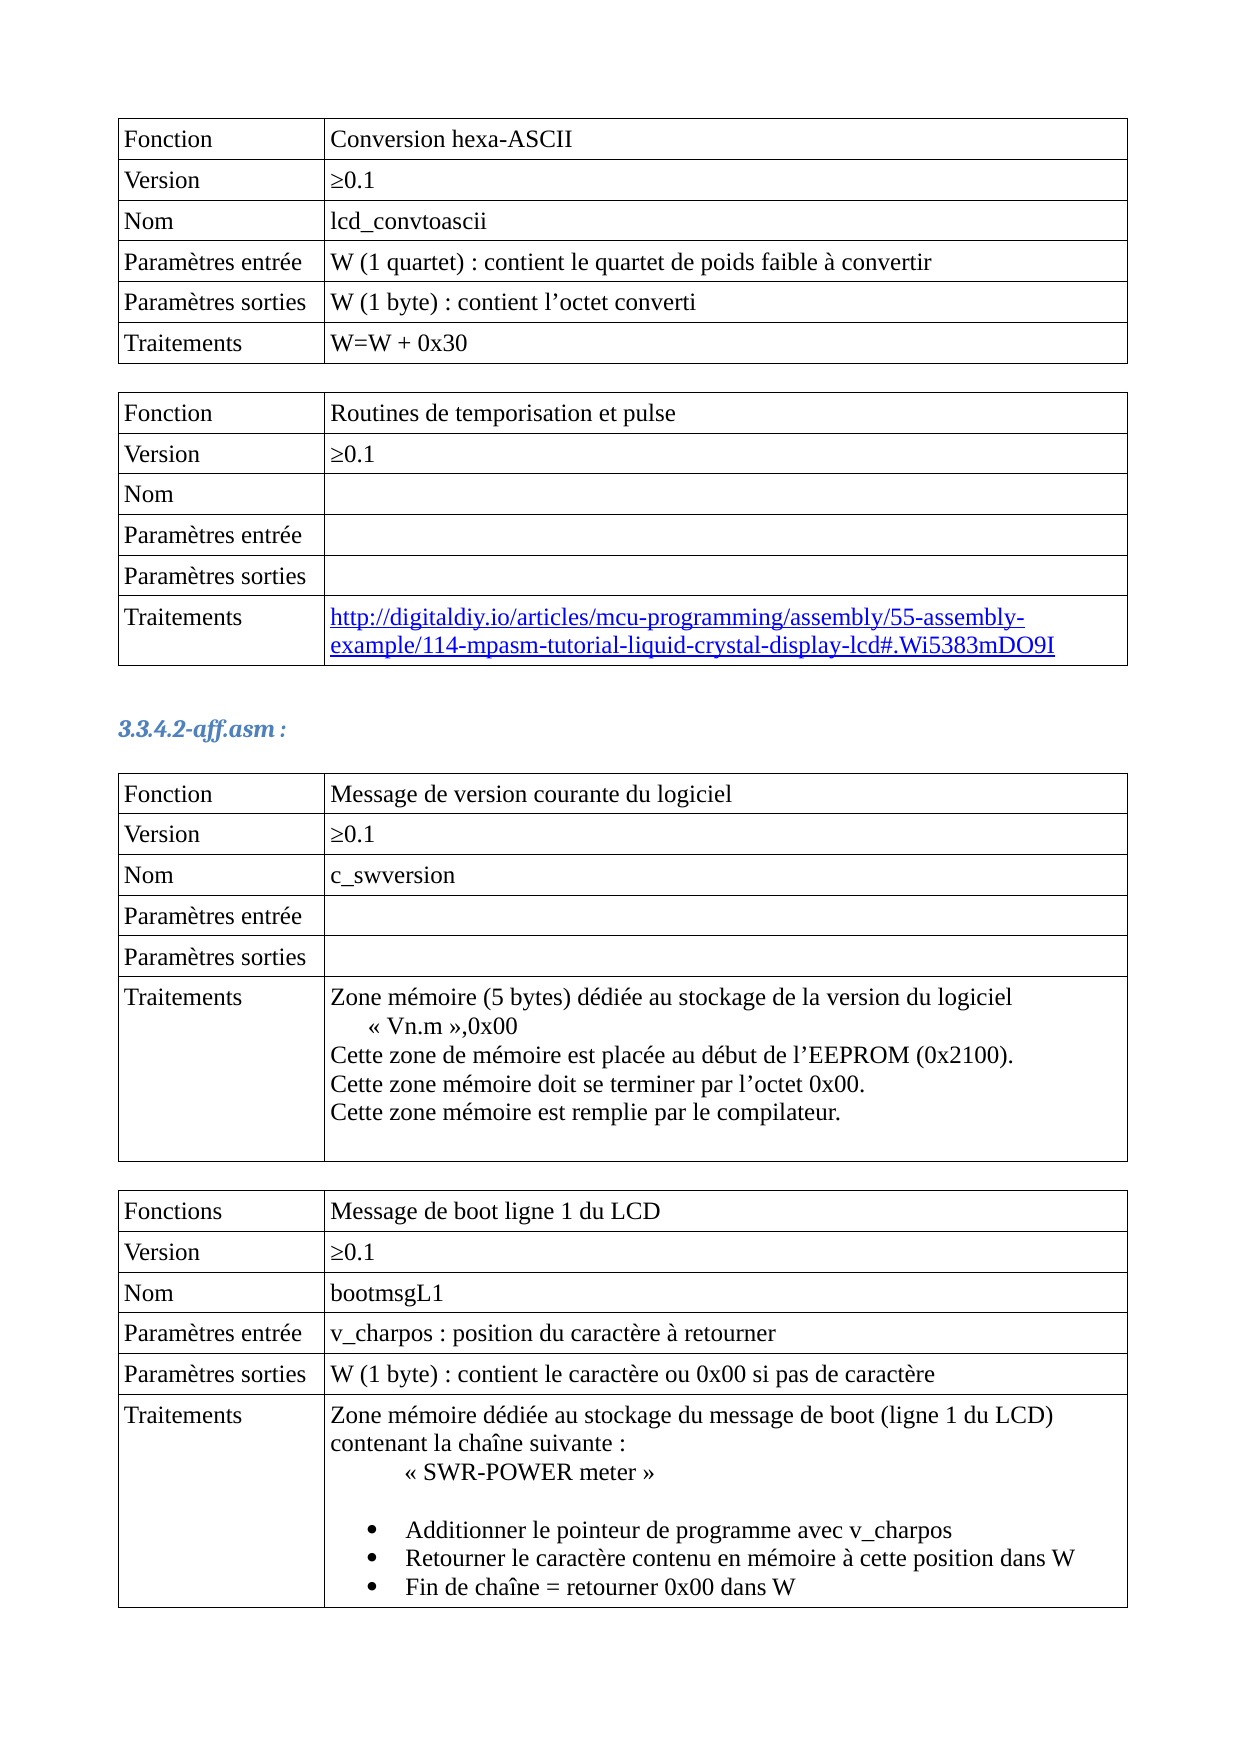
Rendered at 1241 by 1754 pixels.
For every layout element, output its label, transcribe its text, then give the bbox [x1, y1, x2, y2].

table_cell Nom [119, 474, 324, 514]
table_cell Paramètres sorties [119, 556, 324, 595]
table_cell ≥0.1 [325, 1232, 1127, 1271]
table_cell Paramètres entrée [119, 515, 324, 555]
table_cell Zone mémoire dédiée au stockage du message de boot (ligne 1 du LCD) contenant la chaîne suivante : « SWR-POWER meter » Additionner le pointeur de programme avec v_charpos Retourner le caractère contenu en mémoire à cette position dans W Fin de chaîne = retourner 0x00 dans W [325, 1395, 1127, 1607]
table_cell ≥0.1 [325, 814, 1127, 854]
table_cell W=W + 0x30 [325, 323, 1127, 362]
table_cell Paramètres sorties [119, 936, 324, 976]
table_header Fonction [119, 119, 324, 159]
table_cell Paramètres entrée [119, 241, 324, 281]
table_cell c_swversion [325, 855, 1127, 895]
table_header Conversion hexa-ASCII [325, 119, 1127, 159]
table_cell W (1 byte) : contient le caractère ou 0x00 si pas de caractère [325, 1354, 1127, 1393]
table_header Message de version courante du logiciel [325, 774, 1127, 813]
table_header Routines de temporisation et pulse [325, 393, 1127, 432]
table_cell W (1 quartet) : contient le quartet de poids faible à convertir [325, 241, 1127, 281]
table_cell Version [119, 434, 324, 473]
table_cell ≥0.1 [325, 434, 1127, 473]
table_cell Paramètres sorties [119, 1354, 324, 1393]
table_cell Traitements [119, 323, 324, 362]
table_cell [325, 896, 1127, 935]
table_cell Nom [119, 1273, 324, 1312]
table_cell Nom [119, 201, 324, 240]
table_cell bootmsgL1 [325, 1273, 1127, 1312]
table_cell Version [119, 160, 324, 199]
table_cell ≥0.1 [325, 160, 1127, 199]
table_cell Version [119, 1232, 324, 1271]
table_cell W (1 byte) : contient l’octet converti [325, 282, 1127, 322]
table_cell Paramètres sorties [119, 282, 324, 322]
table_cell Traitements [119, 596, 324, 665]
table_cell [325, 515, 1127, 555]
table_cell Paramètres entrée [119, 1313, 324, 1353]
table_cell [325, 556, 1127, 595]
table_cell Traitements [119, 1395, 324, 1607]
table_header Fonction [119, 393, 324, 432]
table_cell Paramètres entrée [119, 896, 324, 935]
table_cell [325, 474, 1127, 514]
table_cell Zone mémoire (5 bytes) dédiée au stockage de la version du logiciel « Vn.m »,0x00 Cette zone de mémoire est placée au début de l’EEPROM (0x2100). Cette zone mémoire doit se terminer par l’octet 0x00. Cette zone mémoire est remplie par le compilateur. [325, 977, 1127, 1161]
table_cell Nom [119, 855, 324, 895]
table_cell http://digitaldiy.io/articles/mcu-programming/assembly/55-assembly-example/114-mpasm-tutorial-liquid-crystal-display-lcd#.Wi5383mDO9I [325, 596, 1127, 665]
table_header Message de boot ligne 1 du LCD [325, 1191, 1127, 1231]
table_header Fonctions [119, 1191, 324, 1231]
table_header Fonction [119, 774, 324, 813]
table_cell [325, 936, 1127, 976]
table_cell lcd_convtoascii [325, 201, 1127, 240]
subtitle 3.3.4.2-aff.asm : [118, 715, 1122, 744]
table_cell v_charpos : position du caractère à retourner [325, 1313, 1127, 1353]
table_cell Traitements [119, 977, 324, 1161]
table_cell Version [119, 814, 324, 854]
